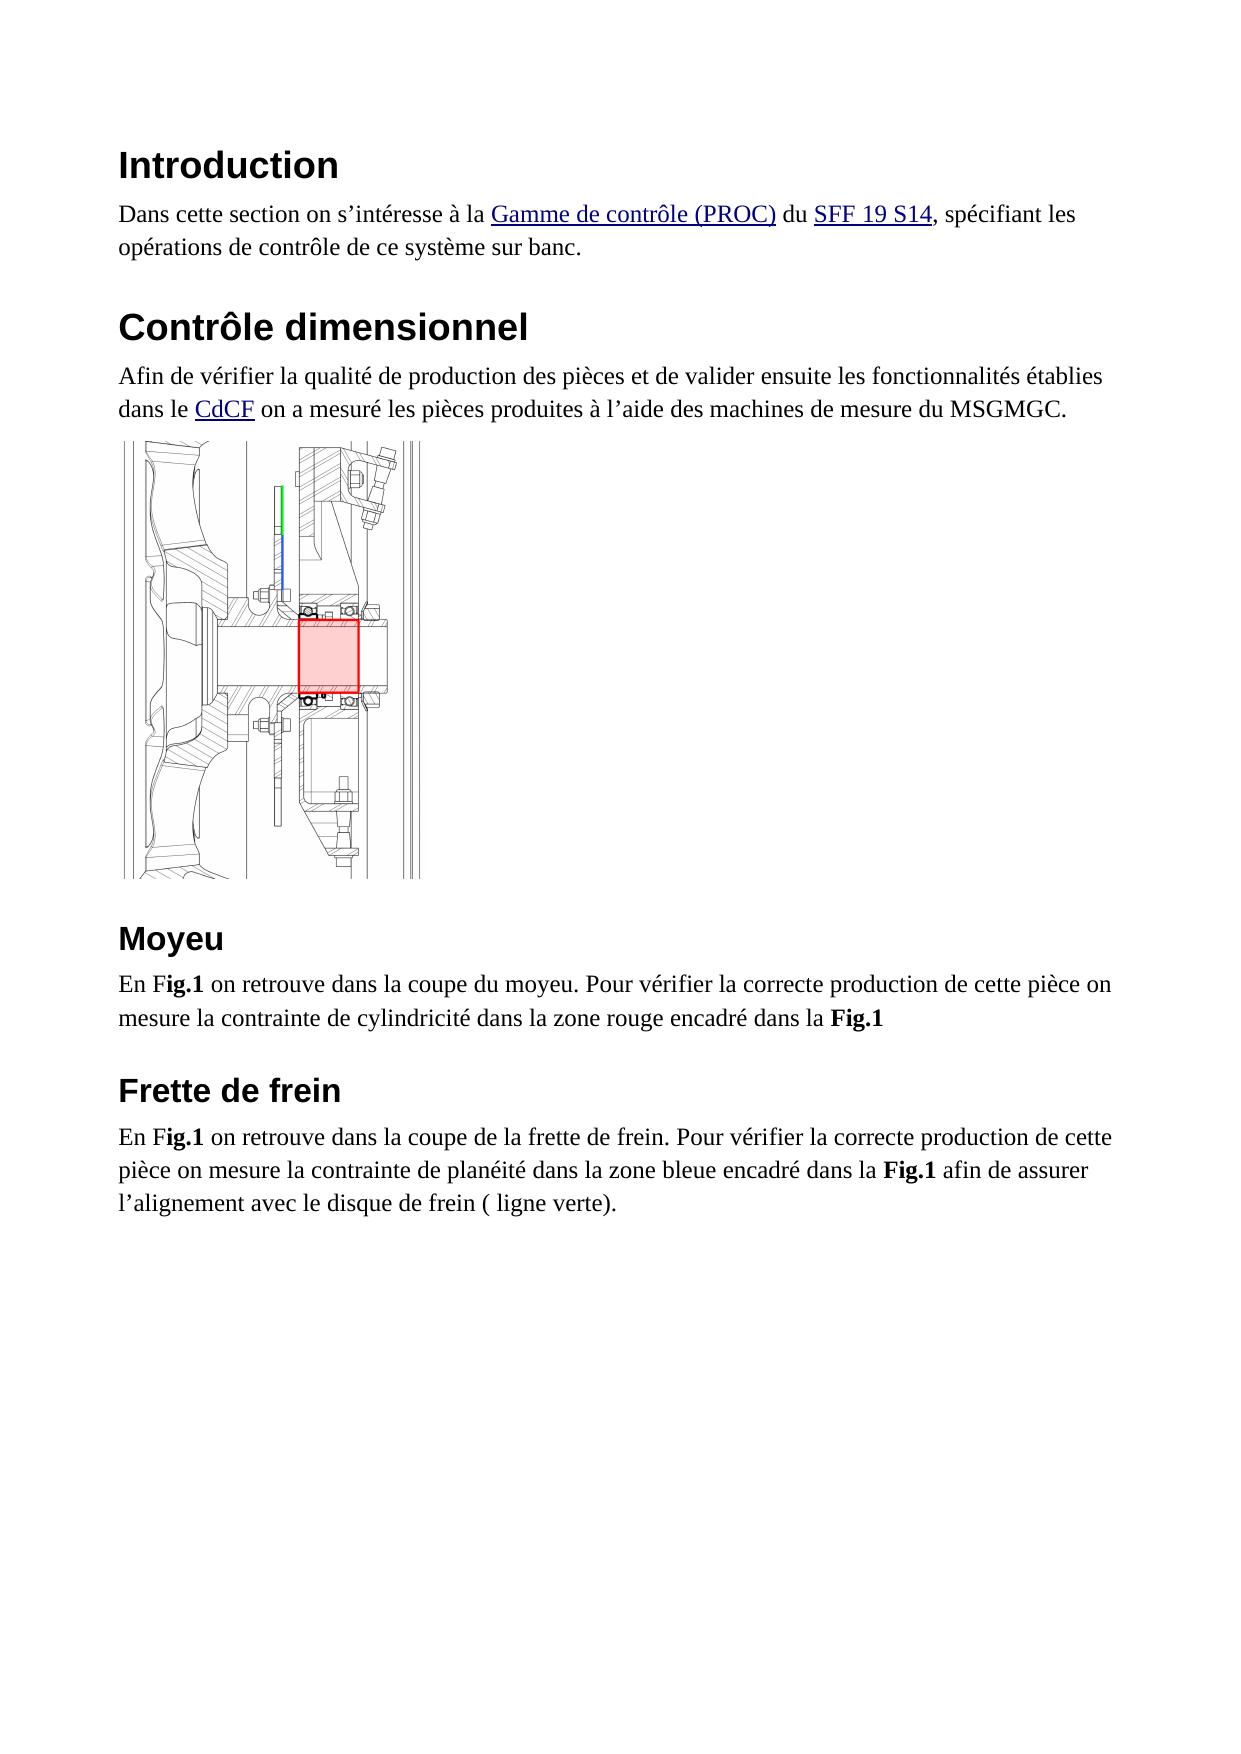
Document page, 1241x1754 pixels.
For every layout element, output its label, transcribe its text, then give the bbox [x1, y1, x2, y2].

text Afin de vérifier la qualité de production des pièces et de valider ensuite les fonctionnalités établies dans le CdCF on a mesuré les pièces produites à l’aide des machines de mesure du MSGMGC. [118, 361, 1122, 423]
text En Fig.1 on retrouve dans la coupe de la frette de frein. Pour vérifier la correcte production de cette pièce on mesure la contrainte de planéité dans la zone bleue encadré dans la Fig.1 afin de assurer l’alignement avec le disque de frein ( ligne verte). [118, 1122, 1122, 1217]
text Dans cette section on s’intéresse à la Gamme de contrôle (PROC) du SFF 19 S14, spécifiant les opérations de contrôle de ce système sur banc. [118, 199, 1122, 261]
subtitle Introduction [118, 143, 1122, 187]
subtitle Contrôle dimensionnel [118, 305, 1122, 348]
text En Fig.1 on retrouve dans la coupe du moyeu. Pour vérifier la correcte production de cette pièce on mesure la contrainte de cylindricité dans la zone rouge encadré dans la Fig.1 [118, 969, 1122, 1031]
subtitle Moyeu [118, 918, 1122, 957]
subtitle Frette de frein [118, 1071, 1122, 1110]
picture [118, 441, 428, 879]
